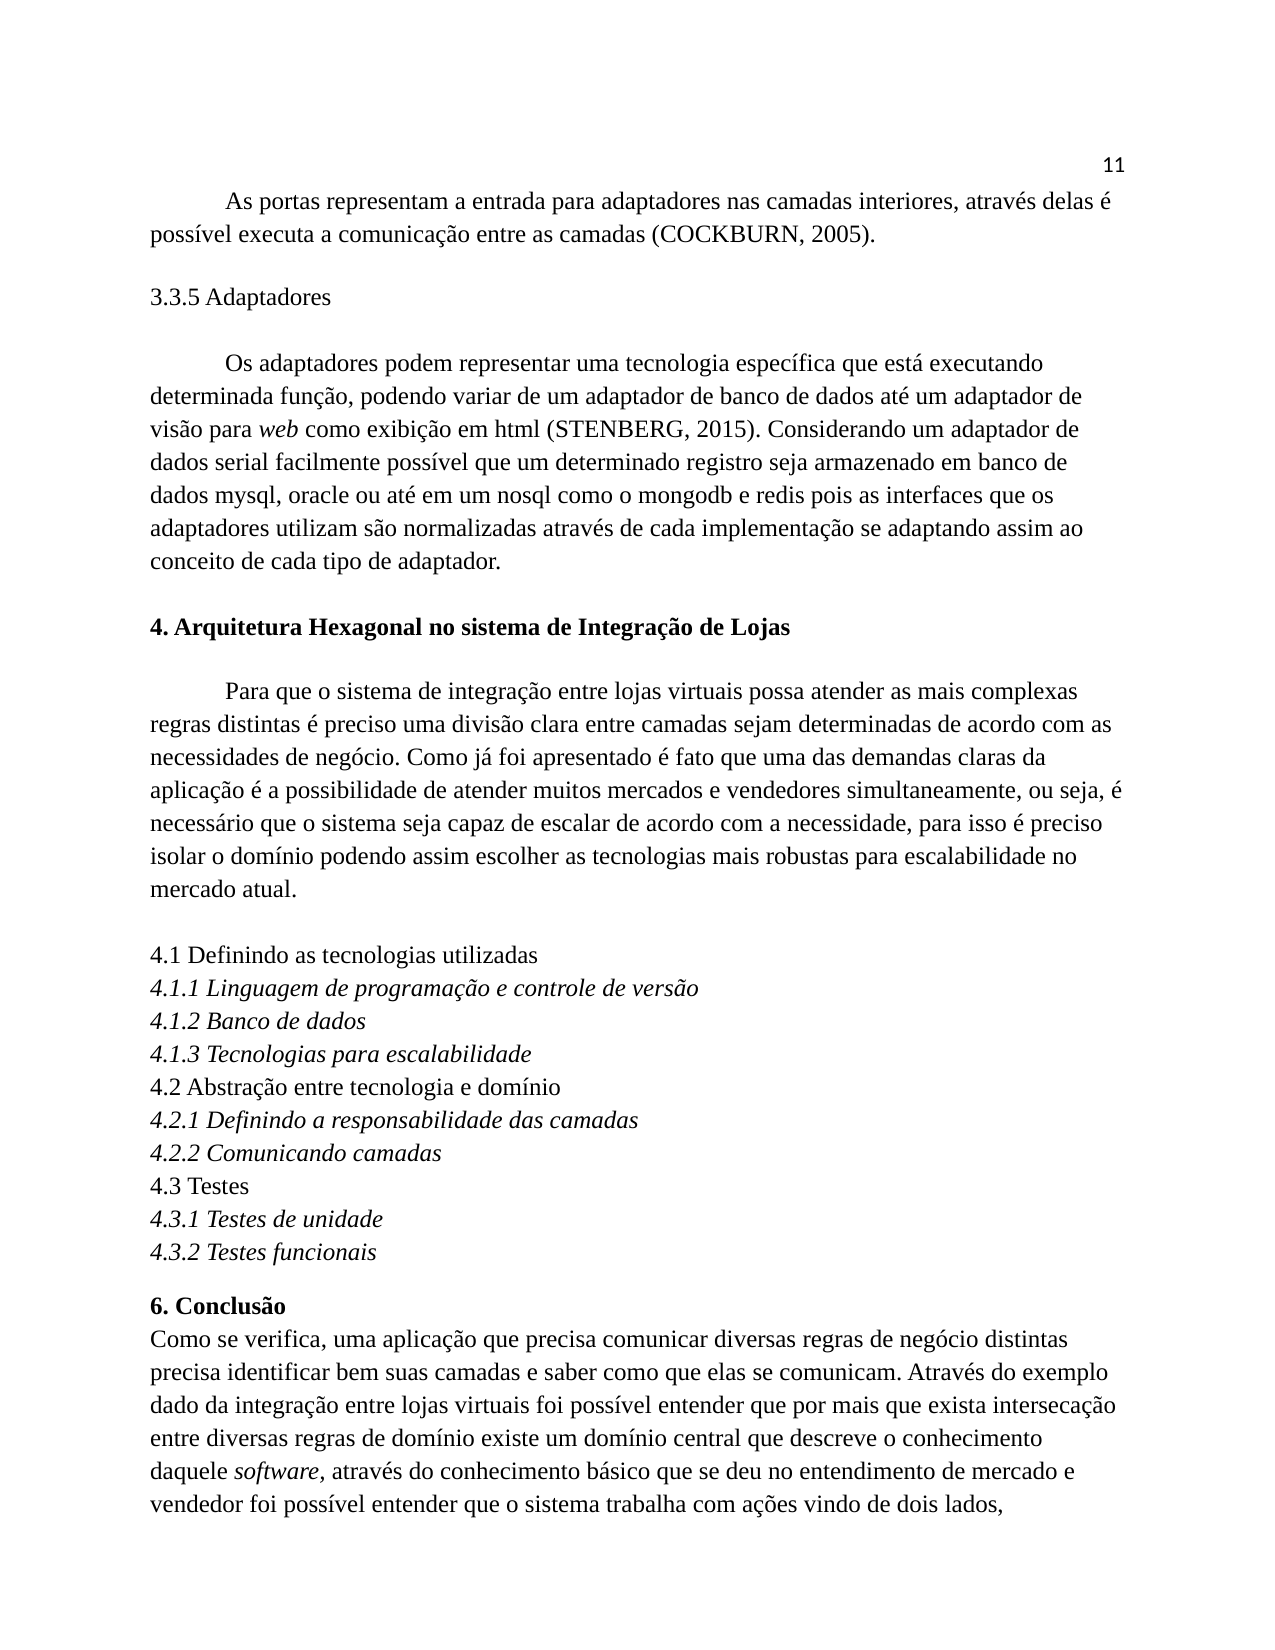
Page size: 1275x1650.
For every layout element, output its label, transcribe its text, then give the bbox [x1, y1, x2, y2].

text Para que o sistema de integração entre lojas virtuais possa atender as mais complexas regras distintas é preciso uma divisão clara entre camadas sejam determinadas de acordo com as necessidades de negócio. Como já foi apresentado é fato que uma das demandas claras da aplicação é a possibilidade de atender muitos mercados e vendedores simultaneamente, ou seja, é necessário que o sistema seja capaz de escalar de acordo com a necessidade, para isso é preciso isolar o domínio podendo assim escolher as tecnologias mais robustas para escalabilidade no mercado atual. [150, 676, 1125, 903]
text 3.3.5 Adaptadores [150, 282, 1125, 311]
text 4.1.1 Linguagem de programação e controle de versão [150, 973, 1125, 1002]
text 4.2.2 Comunicando camadas [150, 1138, 1125, 1167]
text Os adaptadores podem representar uma tecnologia específica que está executando determinada função, podendo variar de um adaptador de banco de dados até um adaptador de visão para web como exibição em html (STENBERG, 2015). Considerando um adaptador de dados serial facilmente possível que um determinado registro seja armazenado em banco de dados mysql, oracle ou até em um nosql como o mongodb e redis pois as interfaces que os adaptadores utilizam são normalizadas através de cada implementação se adaptando assim ao conceito de cada tipo de adaptador. [150, 348, 1125, 575]
text 4.1.3 Tecnologias para escalabilidade [150, 1039, 1125, 1068]
text 4.1.2 Banco de dados [150, 1006, 1125, 1035]
text Como se verifica, uma aplicação que precisa comunicar diversas regras de negócio distintas precisa identificar bem suas camadas e saber como que elas se comunicam. Através do exemplo dado da integração entre lojas virtuais foi possível entender que por mais que exista intersecação entre diversas regras de domínio existe um domínio central que descreve o conhecimento daquele software, através do conhecimento básico que se deu no entendimento de mercado e vendedor foi possível entender que o sistema trabalha com ações vindo de dois lados, [150, 1324, 1125, 1518]
subtitle 6. Conclusão [150, 1291, 1125, 1320]
text As portas representam a entrada para adaptadores nas camadas interiores, através delas é possível executa a comunicação entre as camadas (COCKBURN, 2005). [150, 186, 1125, 248]
text 4.1 Definindo as tecnologias utilizadas [150, 940, 1125, 969]
text 4.2 Abstração entre tecnologia e domínio [150, 1072, 1125, 1101]
text 4. Arquitetura Hexagonal no sistema de Integração de Lojas [150, 612, 1125, 641]
text 4.3.2 Testes funcionais [150, 1237, 1125, 1266]
text 4.3.1 Testes de unidade [150, 1204, 1125, 1233]
text 4.2.1 Definindo a responsabilidade das camadas [150, 1105, 1125, 1134]
text 4.3 Testes [150, 1171, 1125, 1200]
